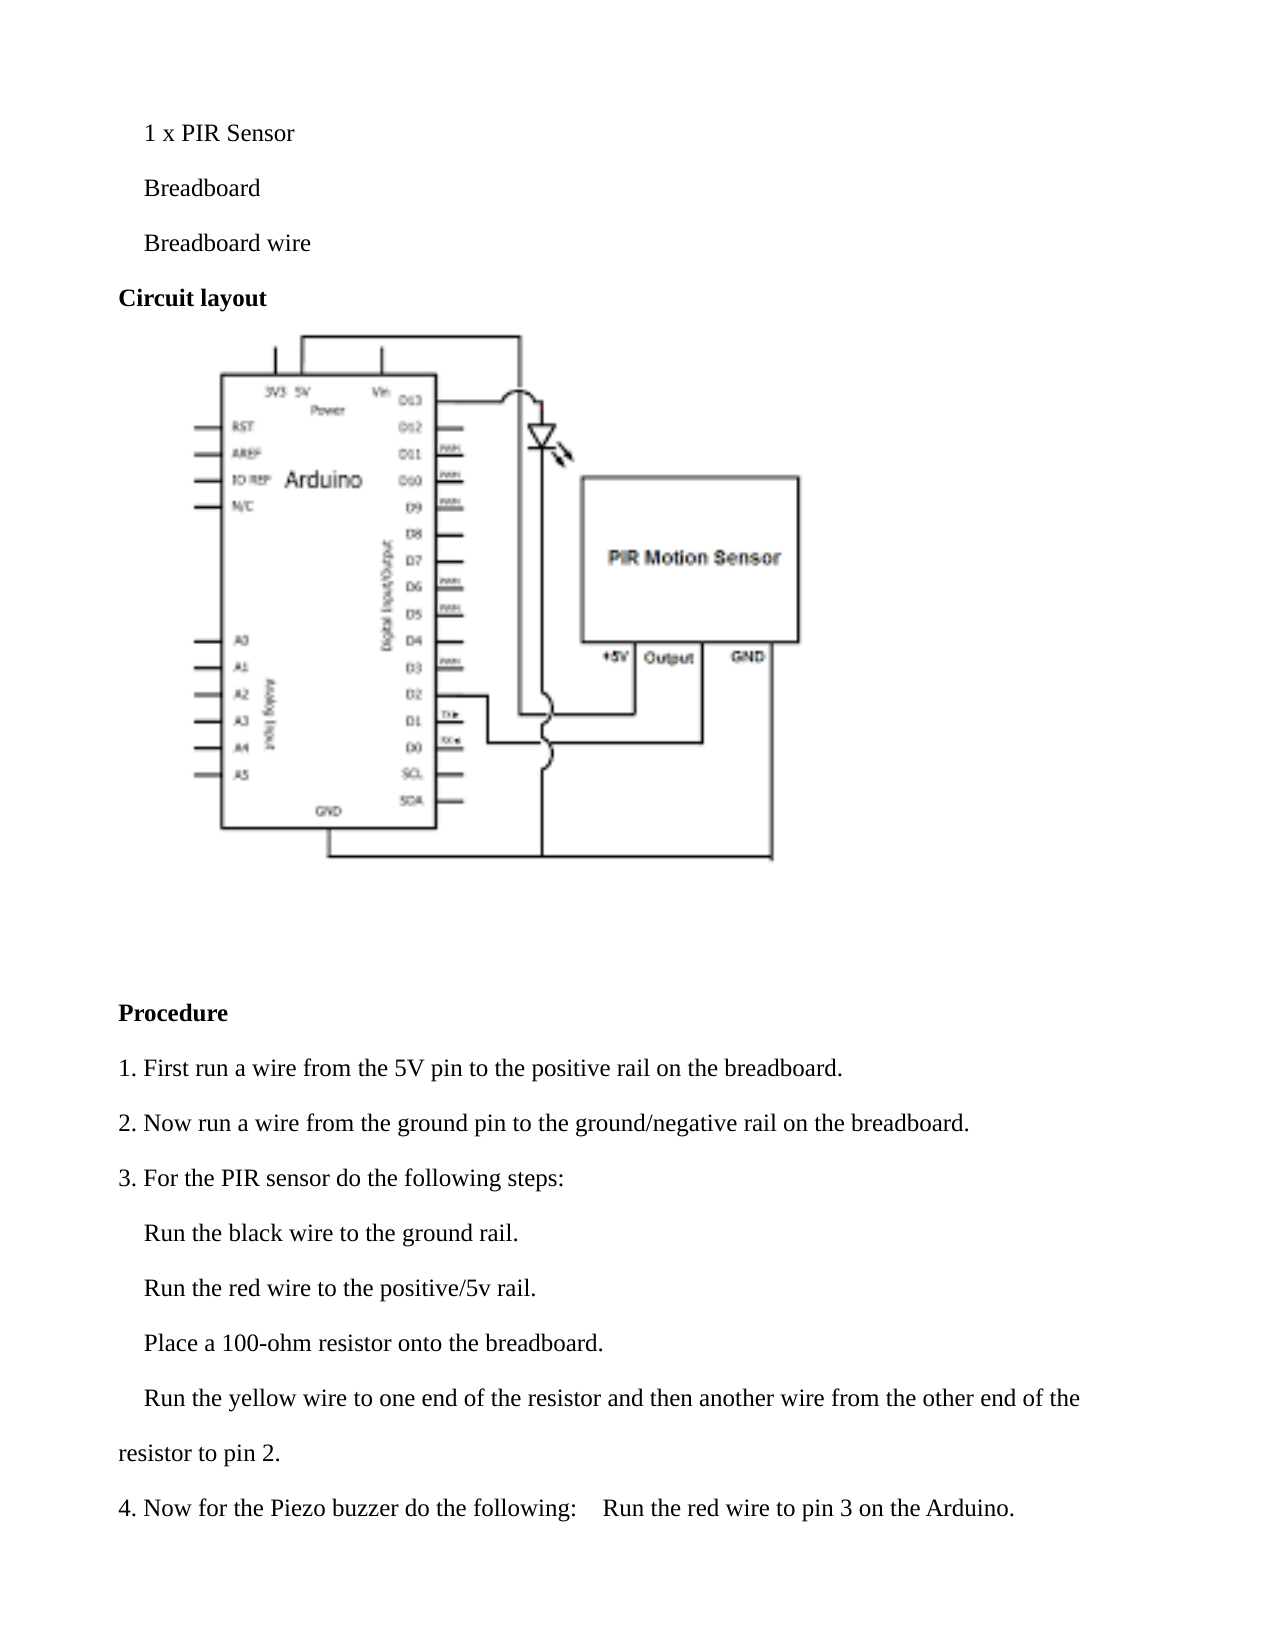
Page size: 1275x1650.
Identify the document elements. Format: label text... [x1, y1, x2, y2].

picture [182, 331, 808, 869]
text  Run the black wire to the ground rail. [118, 1218, 1157, 1247]
text 4. Now for the Piezo buzzer do the following: Run the red wire to pin 3 on the Arduino. [118, 1493, 1157, 1522]
text  Breadboard [118, 173, 1157, 202]
text Circuit layout [118, 283, 1157, 312]
text 2. Now run a wire from the ground pin to the ground/negative rail on the breadboard. [118, 1108, 1157, 1137]
text  Run the yellow wire to one end of the resistor and then another wire from the other end of the [118, 1383, 1157, 1412]
text Procedure [118, 998, 1157, 1027]
text 1. First run a wire from the 5V pin to the positive rail on the breadboard. [118, 1053, 1157, 1082]
text resistor to pin 2. [118, 1438, 1157, 1467]
text 3. For the PIR sensor do the following steps: [118, 1163, 1157, 1192]
text  Breadboard wire [118, 228, 1157, 257]
text  Place a 100-ohm resistor onto the breadboard. [118, 1328, 1157, 1357]
text  Run the red wire to the positive/5v rail. [118, 1273, 1157, 1302]
text  1 x PIR Sensor [118, 118, 1157, 147]
